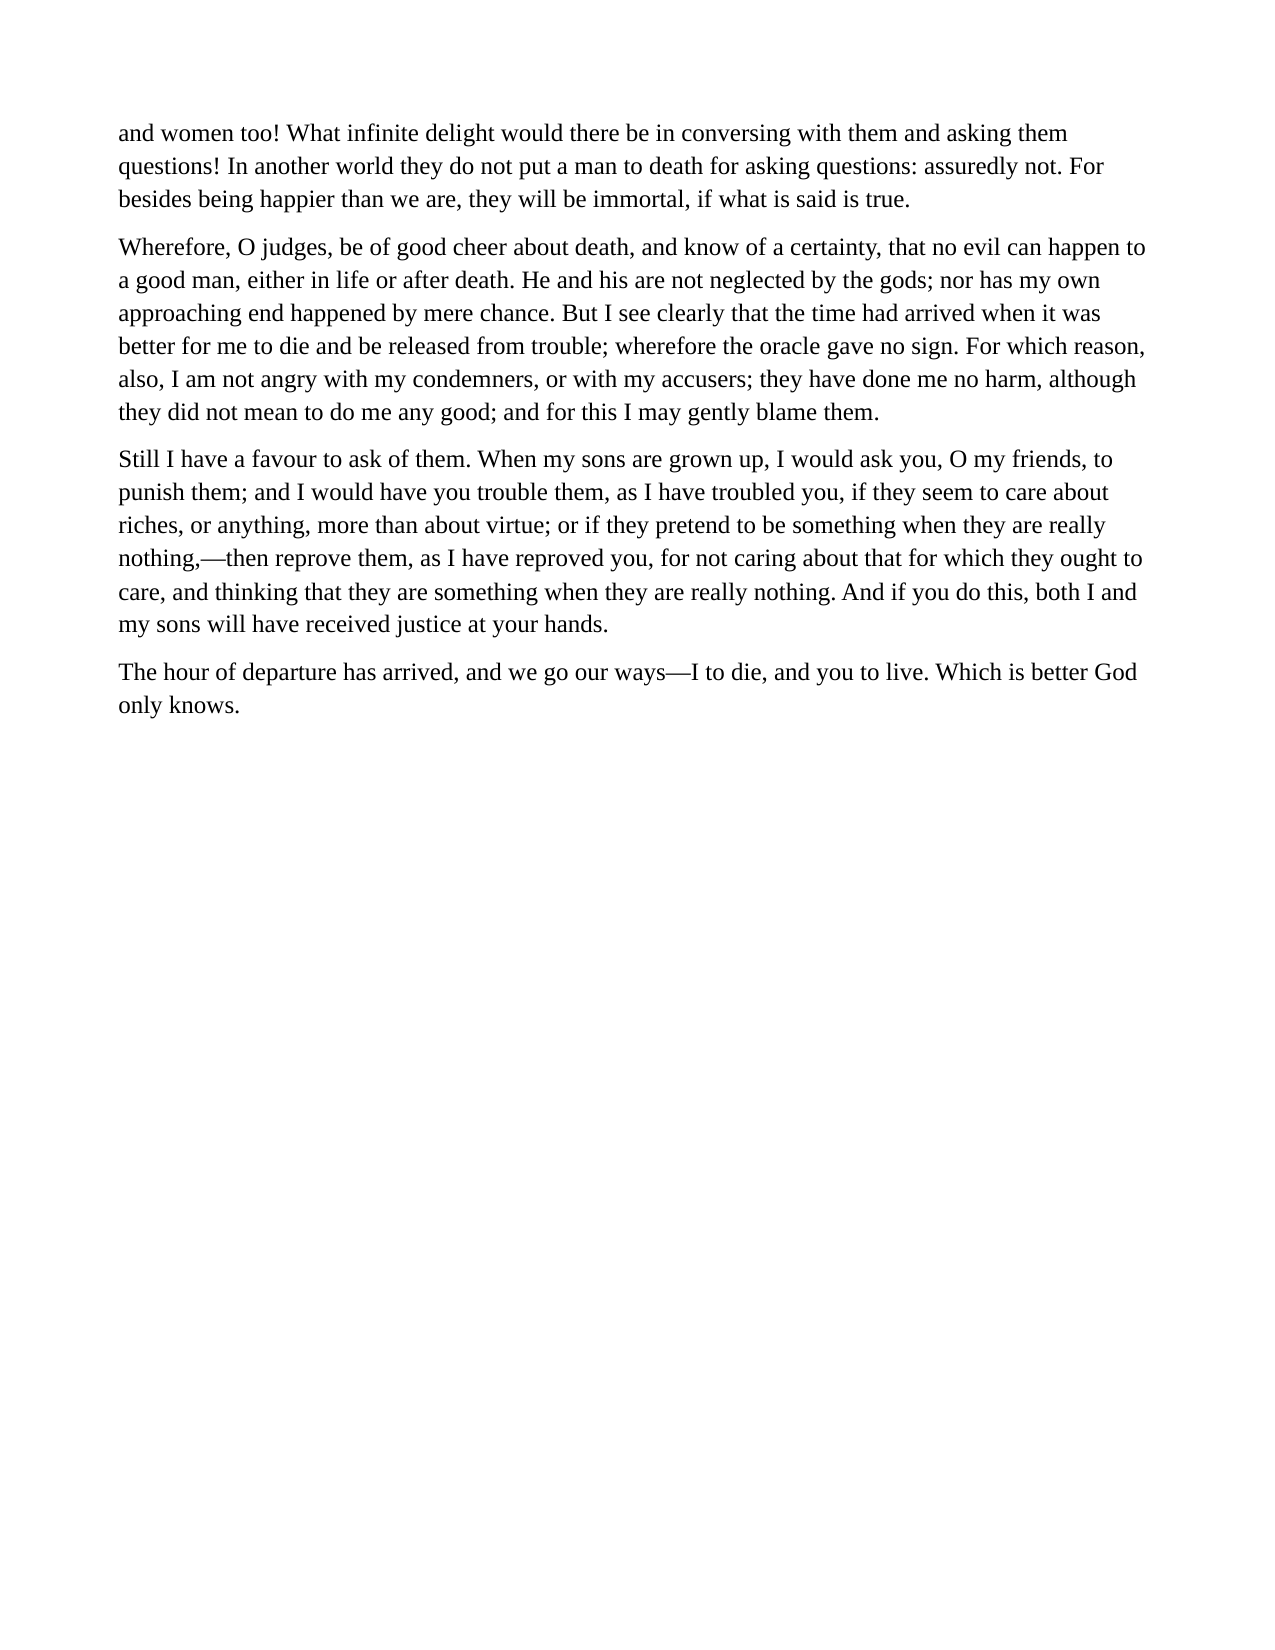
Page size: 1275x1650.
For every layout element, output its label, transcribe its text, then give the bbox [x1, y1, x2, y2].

text Still I have a favour to ask of them. When my sons are grown up, I would ask you, O my friends, to punish them; and I would have you trouble them, as I have troubled you, if they seem to care about riches, or anything, more than about virtue; or if they pretend to be something when they are really nothing,—then reprove them, as I have reproved you, for not caring about that for which they ought to care, and thinking that they are something when they are really nothing. And if you do this, both I and my sons will have received justice at your hands. [118, 444, 1157, 638]
text and women too! What infinite delight would there be in conversing with them and asking them questions! In another world they do not put a man to death for asking questions: assuredly not. For besides being happier than we are, they will be immortal, if what is said is true. [118, 118, 1157, 213]
text The hour of departure has arrived, and we go our ways—I to die, and you to live. Which is better God only knows. [118, 657, 1157, 719]
text Wherefore, O judges, be of good cheer about death, and know of a certainty, that no evil can happen to a good man, either in life or after death. He and his are not neglected by the gods; nor has my own approaching end happened by mere chance. But I see clearly that the time had arrived when it was better for me to die and be released from trouble; wherefore the oracle gave no sign. For which reason, also, I am not angry with my condemners, or with my accusers; they have done me no harm, although they did not mean to do me any good; and for this I may gently blame them. [118, 232, 1157, 426]
